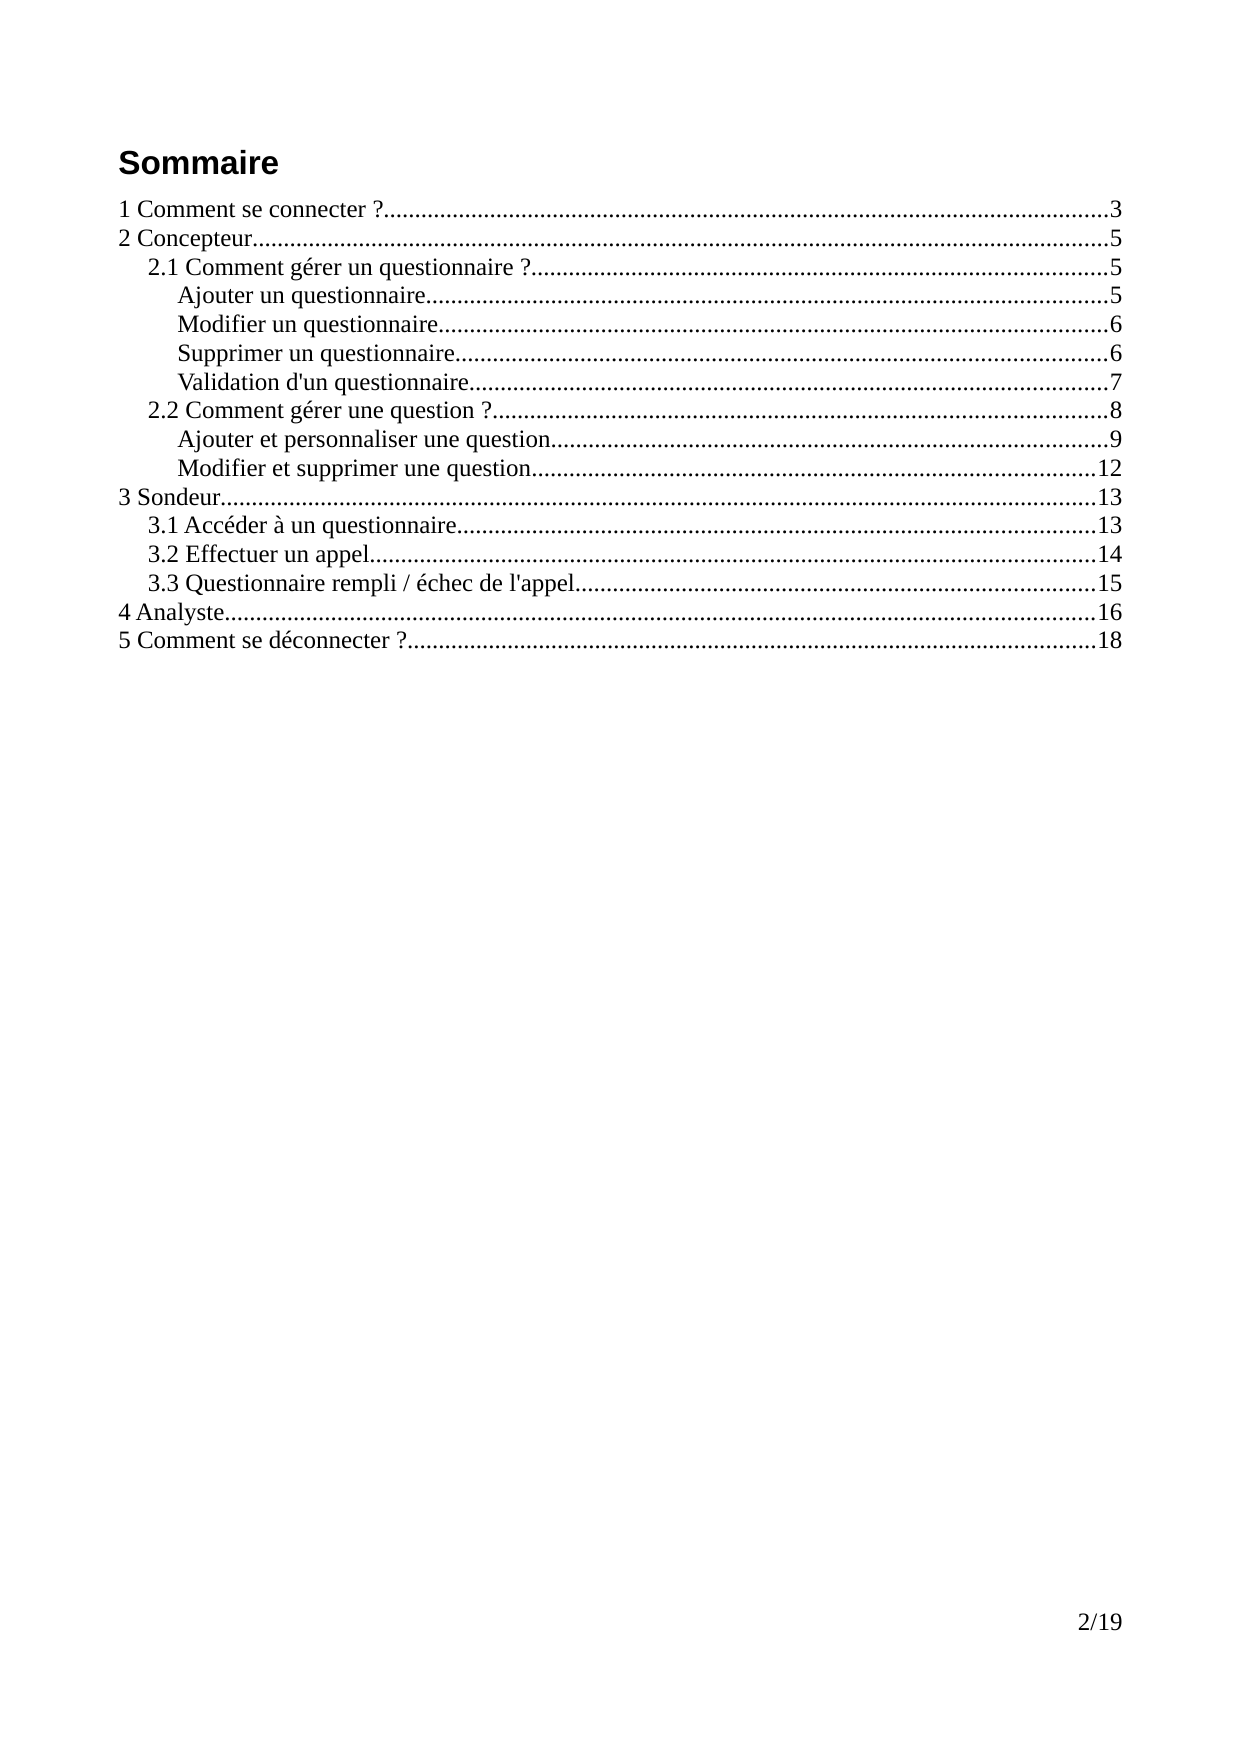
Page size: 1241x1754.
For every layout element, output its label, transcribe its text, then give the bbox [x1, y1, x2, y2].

text 2 Concepteur 5 [118, 223, 1122, 252]
text 2.2 Comment gérer une question ? 8 [148, 395, 1122, 424]
text 3.1 Accéder à un questionnaire 13 [148, 510, 1122, 539]
text Validation d'un questionnaire 7 [177, 367, 1122, 395]
text Modifier un questionnaire 6 [177, 309, 1122, 338]
text 4 Analyste 16 [118, 597, 1122, 625]
text Supprimer un questionnaire 6 [177, 338, 1122, 367]
text 3.3 Questionnaire rempli / échec de l'appel 15 [148, 568, 1122, 597]
text 2.1 Comment gérer un questionnaire ? 5 [148, 252, 1122, 280]
text 1 Comment se connecter ? 3 [118, 194, 1122, 223]
text 5 Comment se déconnecter ? 18 [118, 625, 1122, 654]
text Modifier et supprimer une question 12 [177, 453, 1122, 482]
text Ajouter un questionnaire 5 [177, 280, 1122, 309]
text 3.2 Effectuer un appel 14 [148, 539, 1122, 568]
subtitle Sommaire [118, 143, 1122, 182]
text Ajouter et personnaliser une question 9 [177, 424, 1122, 453]
text 3 Sondeur 13 [118, 482, 1122, 510]
